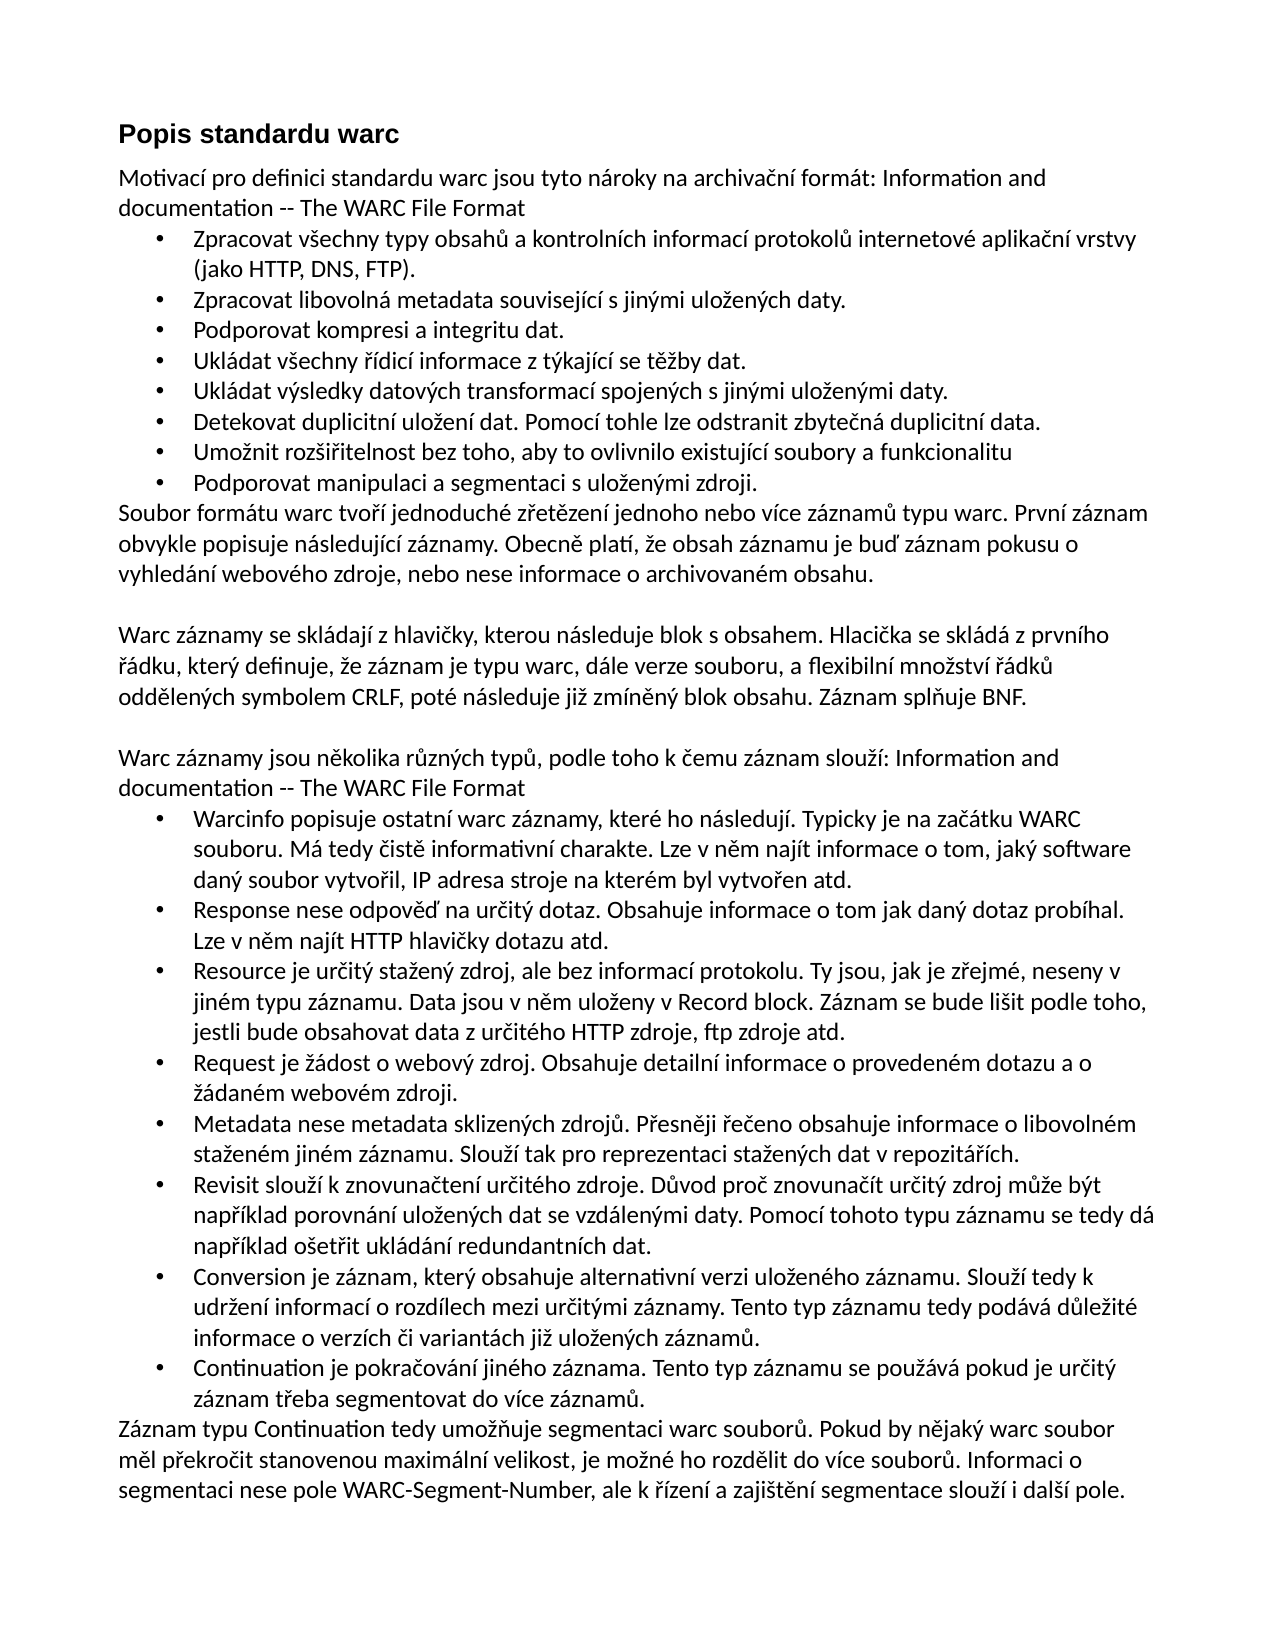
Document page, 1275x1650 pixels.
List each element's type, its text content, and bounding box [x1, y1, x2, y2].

text Záznam typu Continuation tedy umožňuje segmentaci warc souborů. Pokud by nějaký warc soubor měl překročit stanovenou maximální velikost, je možné ho rozdělit do více souborů. Informaci o segmentaci nese pole WARC-Segment-Number, ale k řízení a zajištění segmentace slouží i další pole. [118, 1413, 1157, 1505]
list Metadata nese metadata sklizených zdrojů. Přesněji řečeno obsahuje informace o libovolném staženém jiném záznamu. Slouží tak pro reprezentaci stažených dat v repozitářích. [156, 1108, 1157, 1169]
list Revisit slouží k znovunačtení určitého zdroje. Důvod proč znovunačít určitý zdroj může být například porovnání uložených dat se vzdálenými daty. Pomocí tohoto typu záznamu se tedy dá například ošetřit ukládání redundantních dat. [156, 1169, 1157, 1261]
text Soubor formátu warc tvoří jednoduché zřetězení jednoho nebo více záznamů typu warc. První záznam obvykle popisuje následující záznamy. Obecně platí, že obsah záznamu je buď záznam pokusu o vyhledání webového zdroje, nebo nese informace o archivovaném obsahu. [118, 498, 1157, 589]
list Podporovat manipulaci a segmentaci s uloženými zdroji. [156, 467, 1157, 498]
list Conversion je záznam, který obsahuje alternativní verzi uloženého záznamu. Slouží tedy k udržení informací o rozdílech mezi určitými záznamy. Tento typ záznamu tedy podává důležité informace o verzích či variantách již uložených záznamů. [156, 1261, 1157, 1352]
subtitle Popis standardu warc [118, 118, 1157, 149]
list Umožnit rozšiřitelnost bez toho, aby to ovlivnilo existující soubory a funkcionalitu [156, 437, 1157, 467]
list Zpracovat libovolná metadata související s jinými uložených daty. [156, 284, 1157, 314]
list Request je žádost o webový zdroj. Obsahuje detailní informace o provedeném dotazu a o žádaném webovém zdroji. [156, 1047, 1157, 1108]
list Response nese odpověď na určitý dotaz. Obsahuje informace o tom jak daný dotaz probíhal. Lze v něm najít HTTP hlavičky dotazu atd. [156, 894, 1157, 955]
list Detekovat duplicitní uložení dat. Pomocí tohle lze odstranit zbytečná duplicitní data. [156, 406, 1157, 437]
text Warc záznamy jsou několika různých typů, podle toho k čemu záznam slouží: Information and documentation -- The WARC File Format [118, 742, 1157, 803]
list Resource je určitý stažený zdroj, ale bez informací protokolu. Ty jsou, jak je zřejmé, neseny v jiném typu záznamu. Data jsou v něm uloženy v Record block. Záznam se bude lišit podle toho, jestli bude obsahovat data z určitého HTTP zdroje, ftp zdroje atd. [156, 955, 1157, 1047]
text Warc záznamy se skládají z hlavičky, kterou následuje blok s obsahem. Hlacička se skládá z prvního řádku, který definuje, že záznam je typu warc, dále verze souboru, a flexibilní množství řádků oddělených symbolem CRLF, poté následuje již zmíněný blok obsahu. Záznam splňuje BNF. [118, 620, 1157, 711]
list Warcinfo popisuje ostatní warc záznamy, které ho následují. Typicky je na začátku WARC souboru. Má tedy čistě informativní charakte. Lze v něm najít informace o tom, jaký software daný soubor vytvořil, IP adresa stroje na kterém byl vytvořen atd. [156, 803, 1157, 894]
list Ukládat výsledky datových transformací spojených s jinými uloženými daty. [156, 376, 1157, 406]
text Motivací pro definici standardu warc jsou tyto nároky na archivační formát: Information and documentation -- The WARC File Format [118, 162, 1157, 223]
list Continuation je pokračování jiného záznama. Tento typ záznamu se použává pokud je určitý záznam třeba segmentovat do více záznamů. [156, 1352, 1157, 1413]
list Zpracovat všechny typy obsahů a kontrolních informací protokolů internetové aplikační vrstvy (jako HTTP, DNS, FTP). [156, 223, 1157, 284]
list Ukládat všechny řídicí informace z týkající se těžby dat. [156, 345, 1157, 376]
list Podporovat kompresi a integritu dat. [156, 314, 1157, 345]
